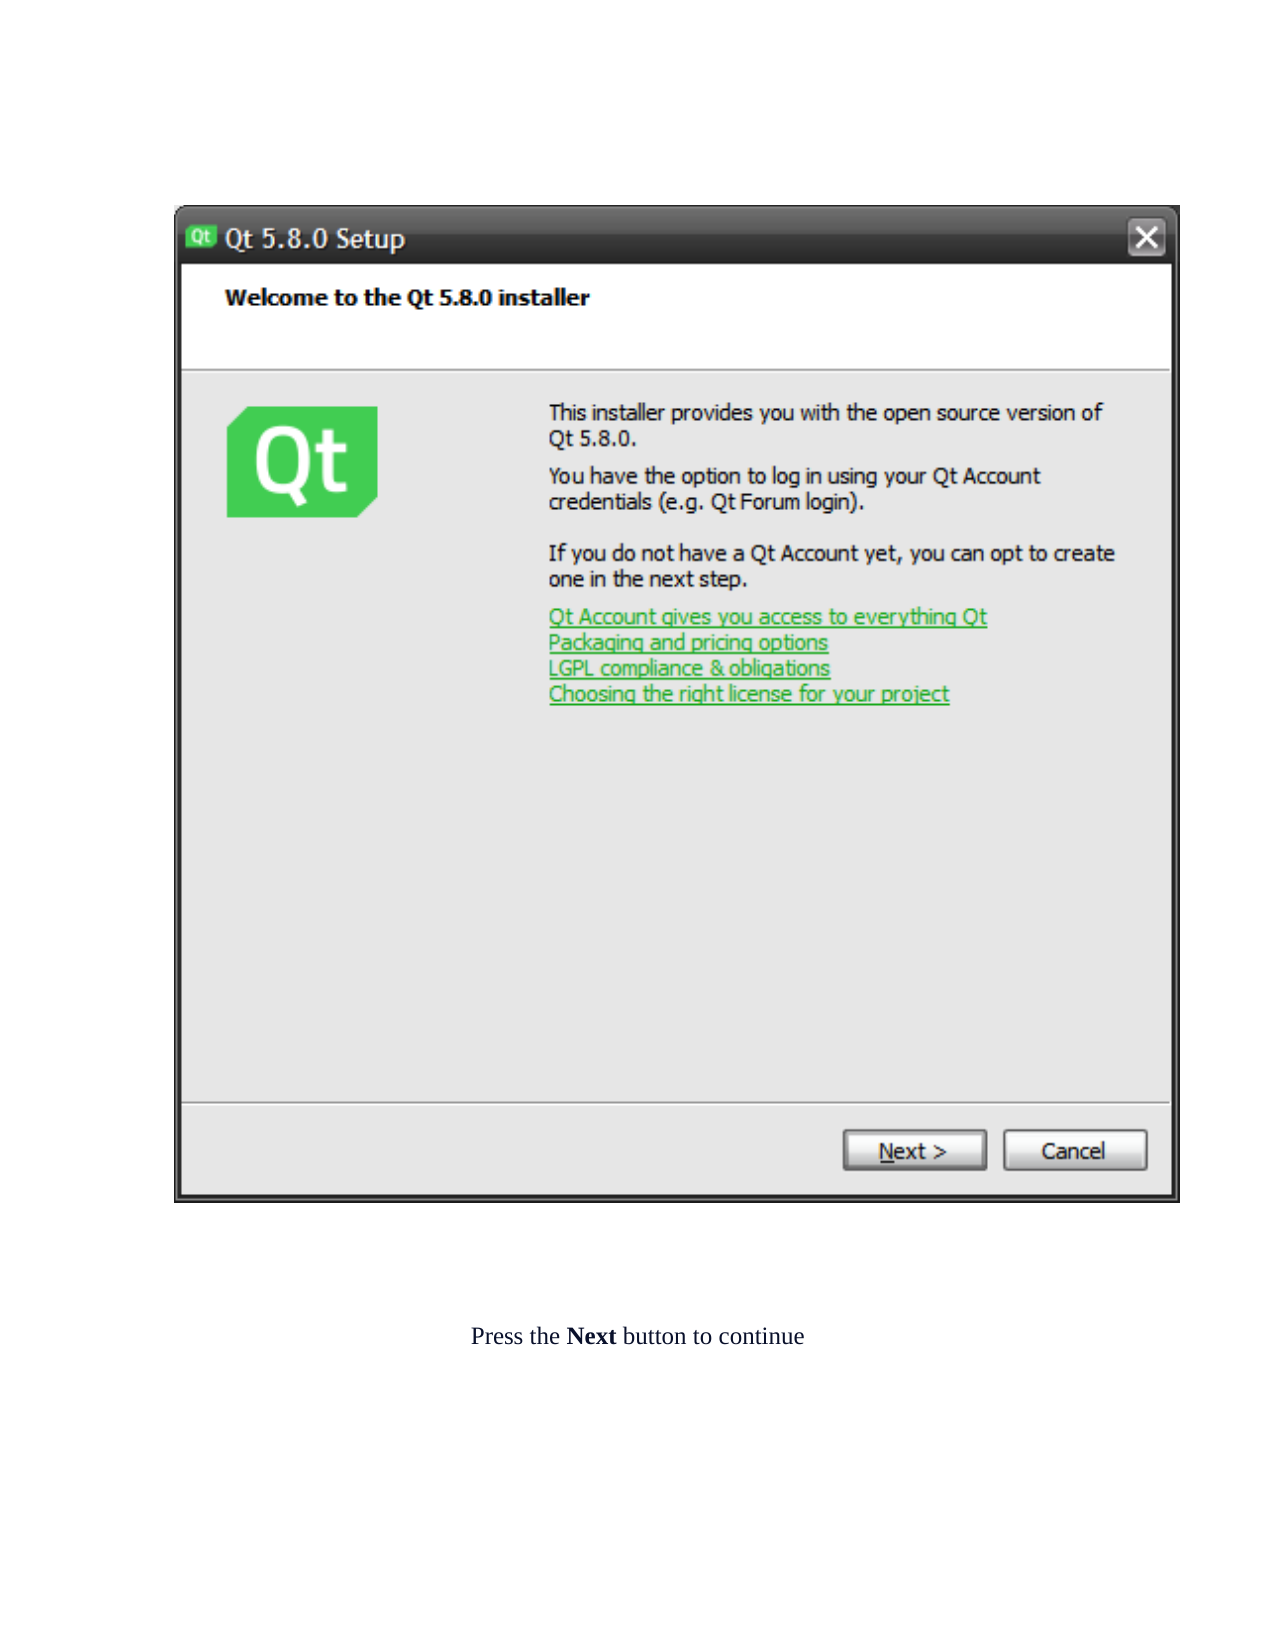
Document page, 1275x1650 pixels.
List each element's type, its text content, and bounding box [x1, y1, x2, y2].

text Press the Next button to continue [118, 1321, 1157, 1349]
picture [174, 205, 1180, 1203]
